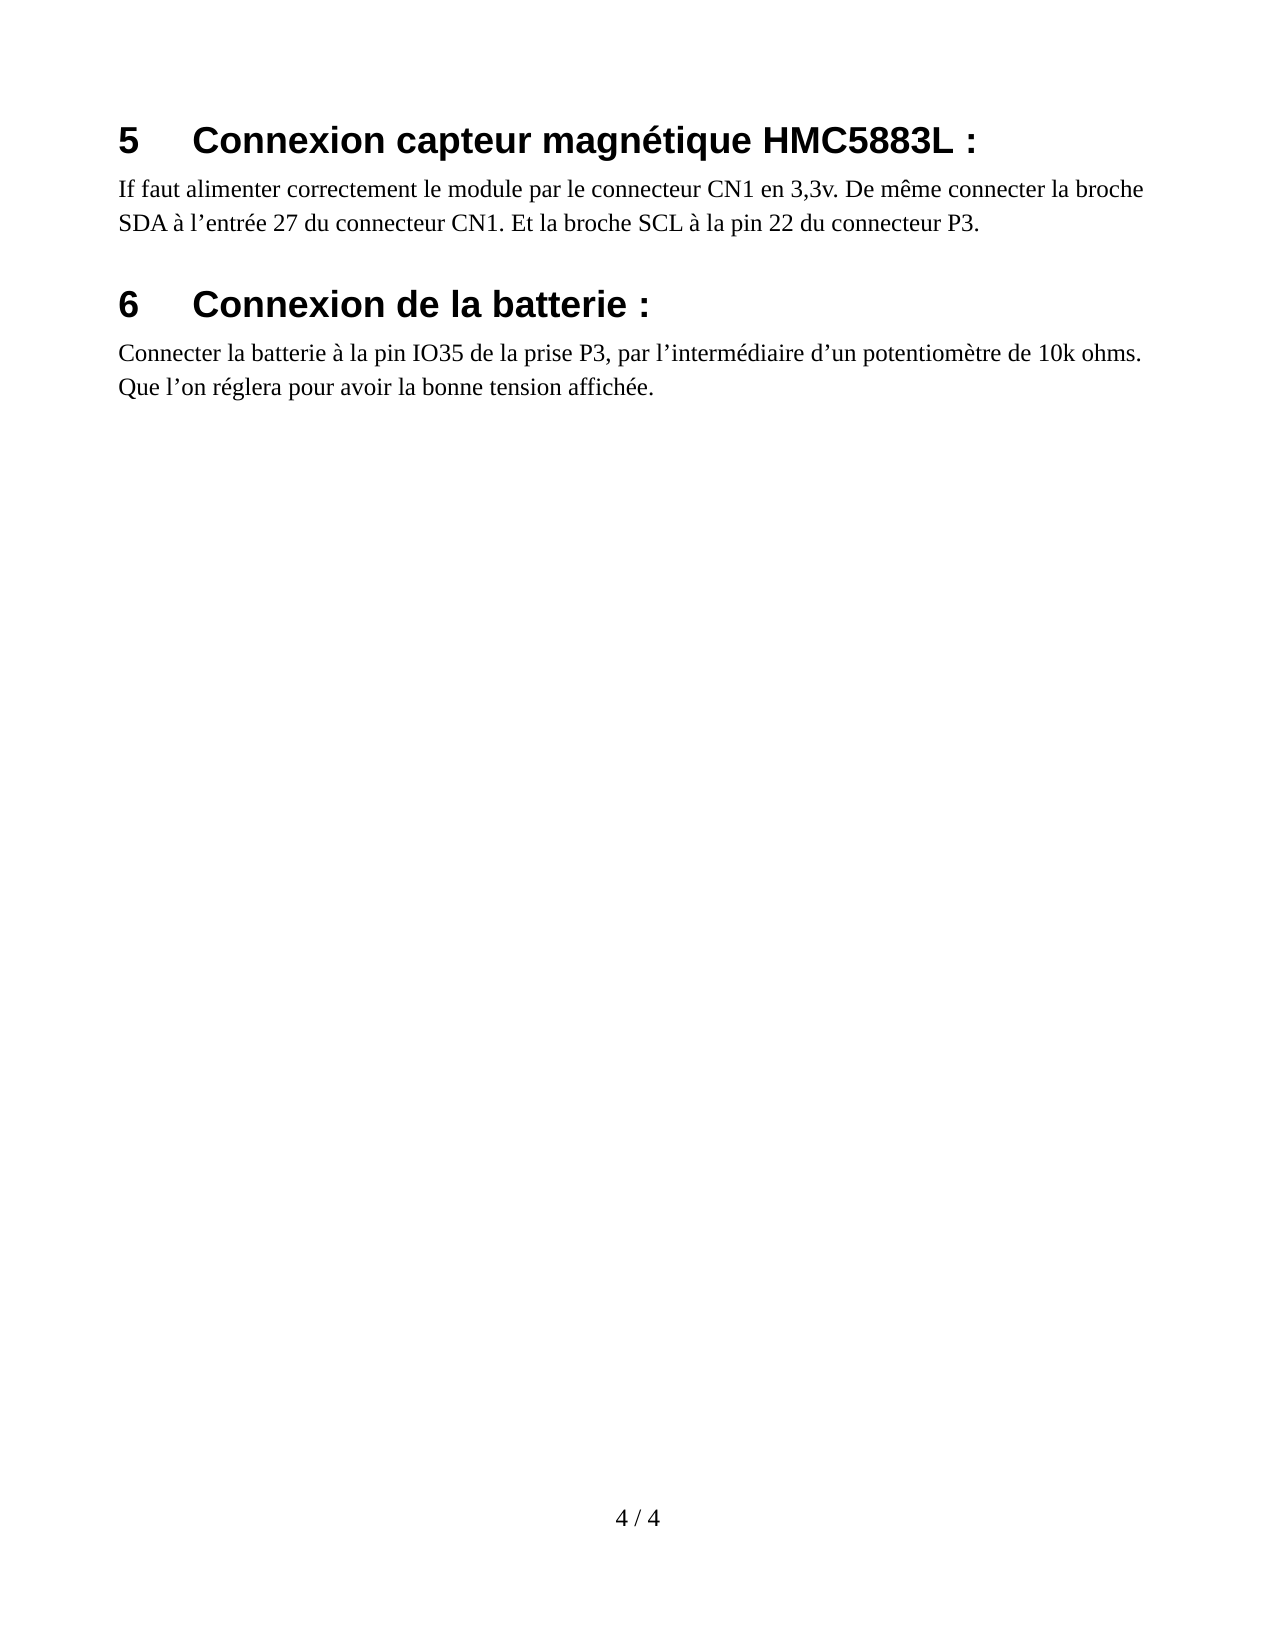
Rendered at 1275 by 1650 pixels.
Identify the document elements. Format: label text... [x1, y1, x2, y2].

text If faut alimenter correctement le module par le connecteur CN1 en 3,3v. De même connecter la broche SDA à l’entrée 27 du connecteur CN1. Et la broche SCL à la pin 22 du connecteur P3. [118, 174, 1157, 237]
subtitle Connexion capteur magnétique HMC5883L : [118, 118, 1157, 161]
subtitle Connexion de la batterie : [118, 282, 1157, 325]
text Connecter la batterie à la pin IO35 de la prise P3, par l’intermédiaire d’un potentiomètre de 10k ohms. Que l’on réglera pour avoir la bonne tension affichée. [118, 338, 1157, 401]
